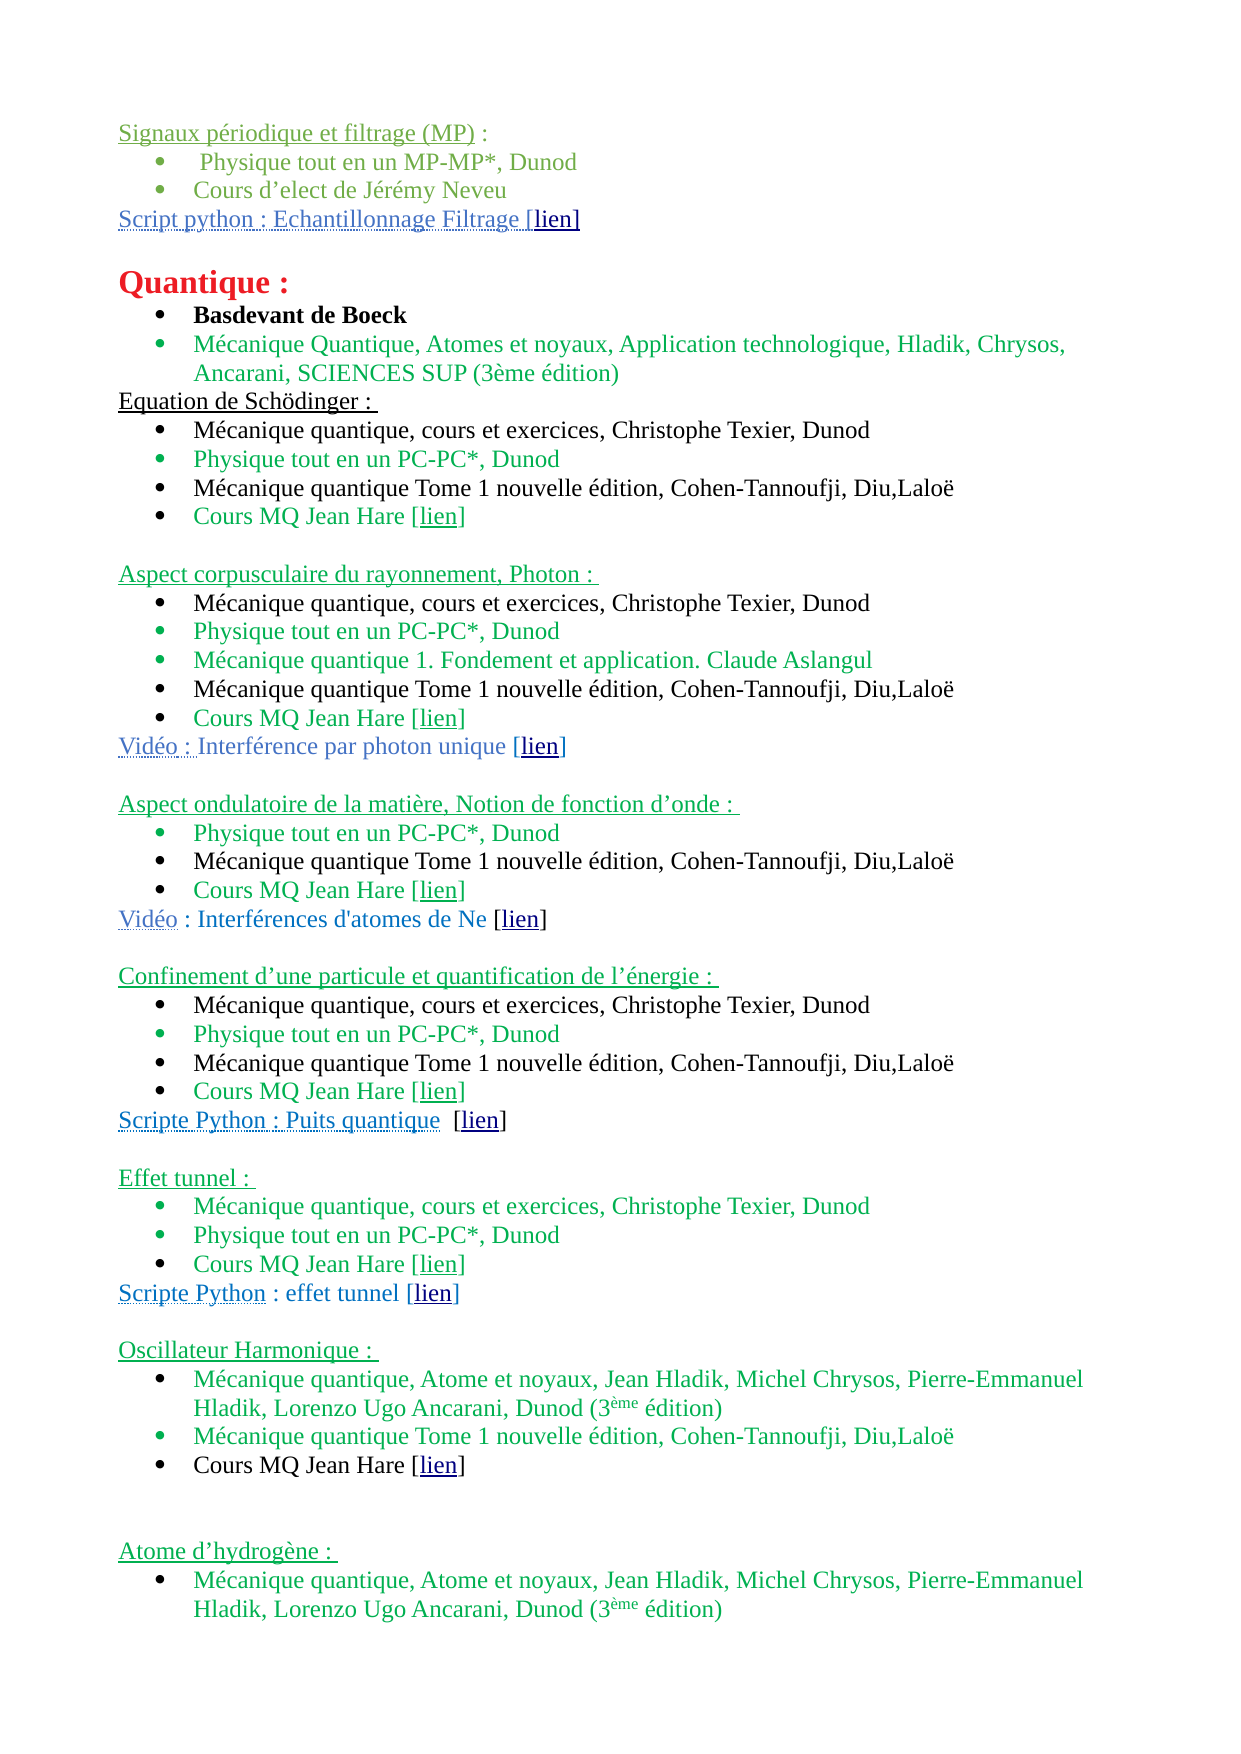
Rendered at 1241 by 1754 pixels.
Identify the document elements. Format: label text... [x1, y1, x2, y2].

list Mécanique quantique, Atome et noyaux, Jean Hladik, Michel Chrysos, Pierre-Emmanuel Hladik, Lorenzo Ugo Ancarani, Dunod (3ème édition) [156, 1565, 1122, 1623]
list Mécanique quantique 1. Fondement et application. Claude Aslangul [156, 645, 1122, 674]
text Confinement d’une particule et quantification de l’énergie : [118, 961, 1122, 990]
list Physique tout en un PC-PC*, Dunod [156, 444, 1122, 473]
list Physique tout en un MP-MP*, Dunod [156, 147, 1122, 176]
text Oscillateur Harmonique : [118, 1335, 1122, 1364]
list Mécanique quantique Tome 1 nouvelle édition, Cohen-Tannoufji, Diu,Laloë [156, 1048, 1122, 1076]
list Physique tout en un PC-PC*, Dunod [156, 1220, 1122, 1249]
list Cours MQ Jean Hare [lien] [156, 875, 1122, 904]
text Vidéo : Interférence par photon unique [lien] [118, 731, 1122, 760]
list Mécanique quantique, cours et exercices, Christophe Texier, Dunod [156, 1191, 1122, 1220]
text Signaux périodique et filtrage (MP) : [118, 118, 1122, 147]
text Equation de Schödinger : [118, 386, 1122, 415]
text Vidéo : Interférences d'atomes de Ne [lien] [118, 904, 1122, 933]
text Quantique : [118, 262, 1122, 300]
list Mécanique quantique Tome 1 nouvelle édition, Cohen-Tannoufji, Diu,Laloë [156, 674, 1122, 703]
list Physique tout en un PC-PC*, Dunod [156, 1019, 1122, 1048]
list Mécanique quantique, cours et exercices, Christophe Texier, Dunod [156, 415, 1122, 444]
list Mécanique quantique, cours et exercices, Christophe Texier, Dunod [156, 990, 1122, 1019]
list Cours MQ Jean Hare [lien] [156, 501, 1122, 530]
list Physique tout en un PC-PC*, Dunod [156, 818, 1122, 846]
list Mécanique quantique Tome 1 nouvelle édition, Cohen-Tannoufji, Diu,Laloë [156, 846, 1122, 875]
list Mécanique quantique Tome 1 nouvelle édition, Cohen-Tannoufji, Diu,Laloë [156, 1421, 1122, 1450]
list Mécanique quantique, cours et exercices, Christophe Texier, Dunod [156, 588, 1122, 616]
list Cours MQ Jean Hare [lien] [156, 1076, 1122, 1105]
list Cours d’elect de Jérémy Neveu [156, 176, 1122, 204]
text Scripte Python : effet tunnel [lien] [118, 1278, 1122, 1306]
text Script python : Echantillonnage Filtrage [lien] [118, 204, 1122, 233]
text Atome d’hydrogène : [118, 1536, 1122, 1565]
list Physique tout en un PC-PC*, Dunod [156, 616, 1122, 645]
list Mécanique quantique, Atome et noyaux, Jean Hladik, Michel Chrysos, Pierre-Emmanuel Hladik, Lorenzo Ugo Ancarani, Dunod (3ème édition) [156, 1364, 1122, 1421]
list Cours MQ Jean Hare [lien] [156, 1450, 1122, 1479]
text Aspect ondulatoire de la matière, Notion de fonction d’onde : [118, 789, 1122, 818]
list Basdevant de Boeck [156, 300, 1122, 329]
list Mécanique Quantique, Atomes et noyaux, Application technologique, Hladik, Chrysos, Ancarani, SCIENCES SUP (3ème édition) [156, 329, 1122, 386]
text Effet tunnel : [118, 1163, 1122, 1191]
text Scripte Python : Puits quantique [lien] [118, 1105, 1122, 1134]
list Cours MQ Jean Hare [lien] [156, 703, 1122, 731]
text Aspect corpusculaire du rayonnement, Photon : [118, 559, 1122, 588]
list Mécanique quantique Tome 1 nouvelle édition, Cohen-Tannoufji, Diu,Laloë [156, 473, 1122, 501]
list Cours MQ Jean Hare [lien] [156, 1249, 1122, 1278]
